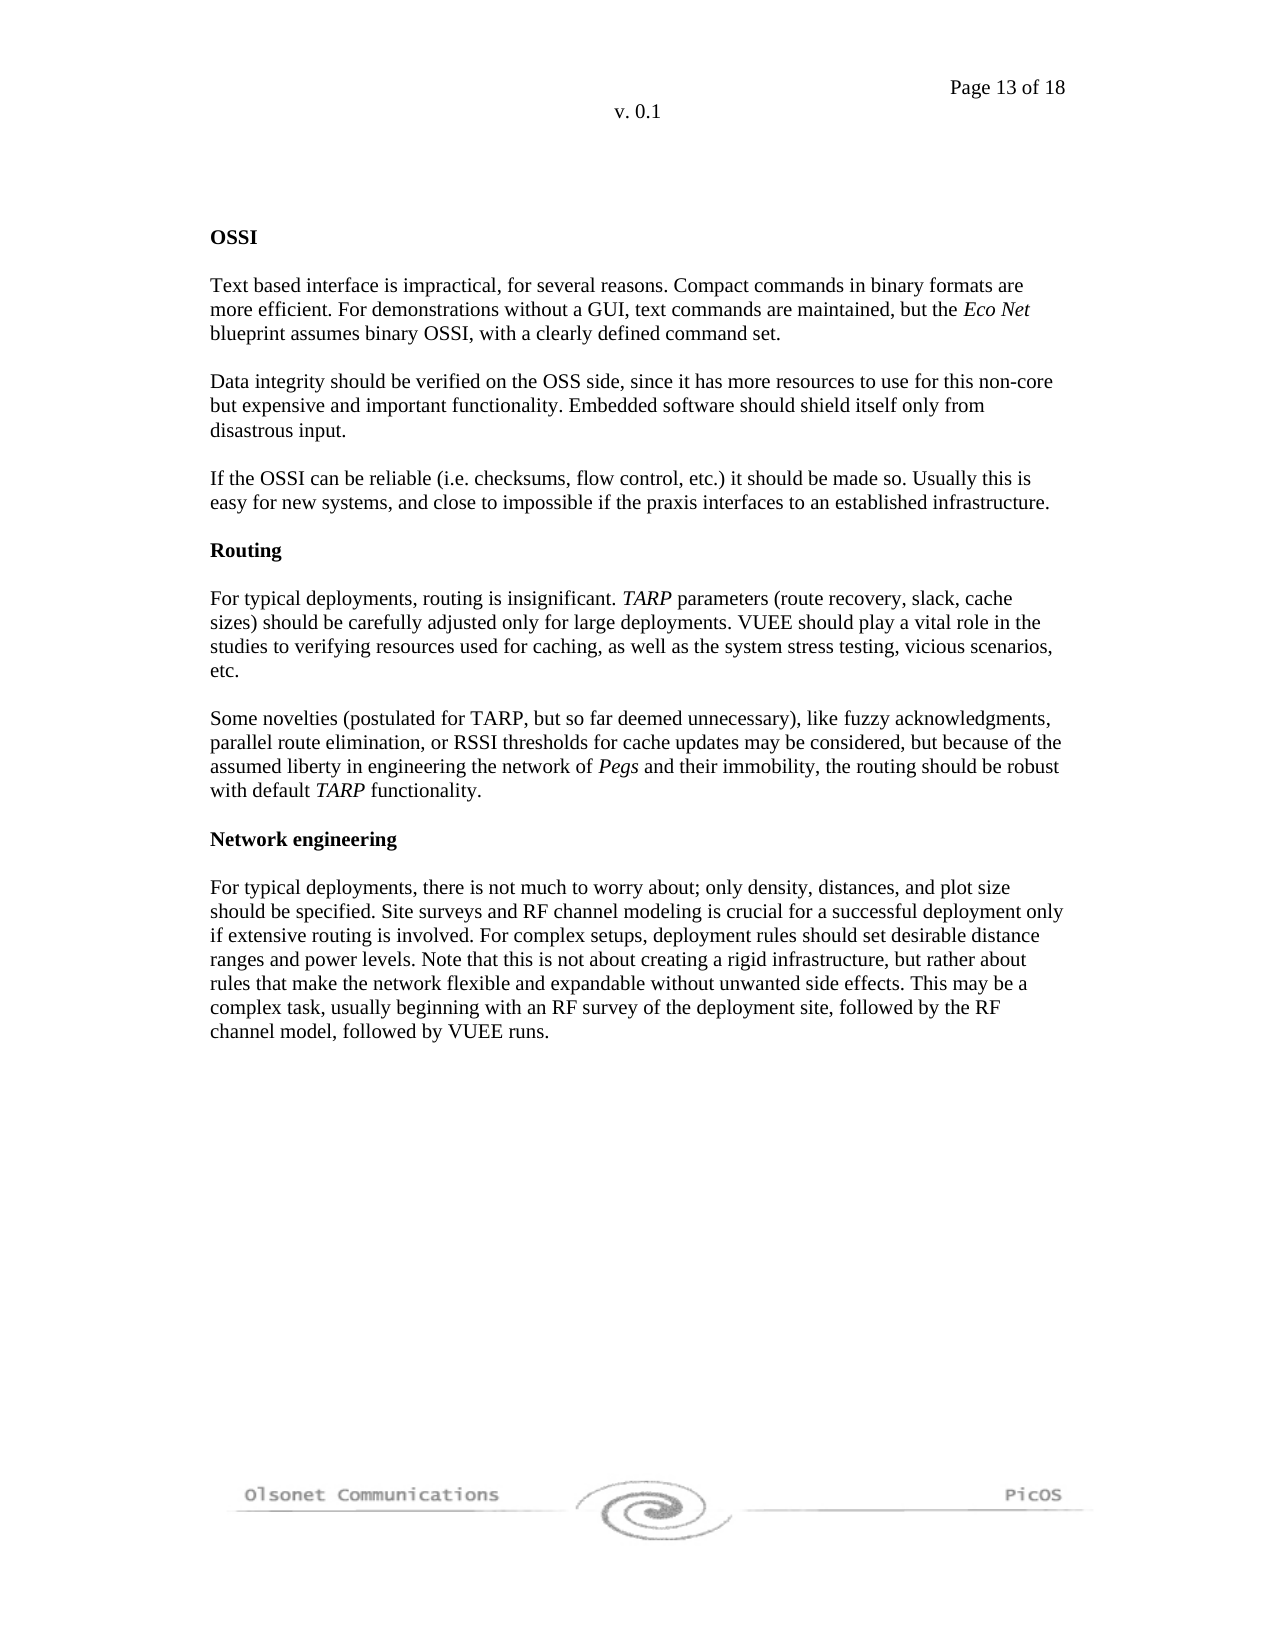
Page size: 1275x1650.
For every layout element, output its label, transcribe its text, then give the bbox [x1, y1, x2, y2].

text If the OSSI can be reliable (i.e. checksums, flow control, etc.) it should be made so. Usually this is easy for new systems, and close to impossible if the praxis interfaces to an established infrastructure. [210, 466, 1065, 514]
text Routing [210, 538, 1065, 562]
picture [226, 1464, 1094, 1566]
text Network engineering [210, 827, 1065, 851]
text Some novelties (postulated for TARP, but so far deemed unnecessary), like fuzzy acknowledgments, parallel route elimination, or RSSI thresholds for cache updates may be considered, but because of the assumed liberty in engineering the network of Pegs and their immobility, the routing should be robust with default TARP functionality. [210, 706, 1065, 802]
text OSSI [210, 225, 1065, 249]
text For typical deployments, routing is insignificant. TARP parameters (route recovery, slack, cache sizes) should be carefully adjusted only for large deployments. VUEE should play a vital role in the studies to verifying resources used for caching, as well as the system stress testing, vicious scenarios, etc. [210, 586, 1065, 682]
text Data integrity should be verified on the OSS side, since it has more resources to use for this non-core but expensive and important functionality. Embedded software should shield itself only from disastrous input. [210, 369, 1065, 442]
text Text based interface is impractical, for several reasons. Compact commands in binary formats are more efficient. For demonstrations without a GUI, text commands are maintained, but the Eco Net blueprint assumes binary OSSI, with a clearly defined command set. [210, 273, 1065, 345]
text For typical deployments, there is not much to worry about; only density, distances, and plot size should be specified. Site surveys and RF channel modeling is crucial for a successful deployment only if extensive routing is involved. For complex setups, deployment rules should set desirable distance ranges and power levels. Note that this is not about creating a rigid infrastructure, but rather about rules that make the network flexible and expandable without unwanted side effects. This may be a complex task, usually beginning with an RF survey of the deployment site, followed by the RF channel model, followed by VUEE runs. [210, 875, 1065, 1043]
